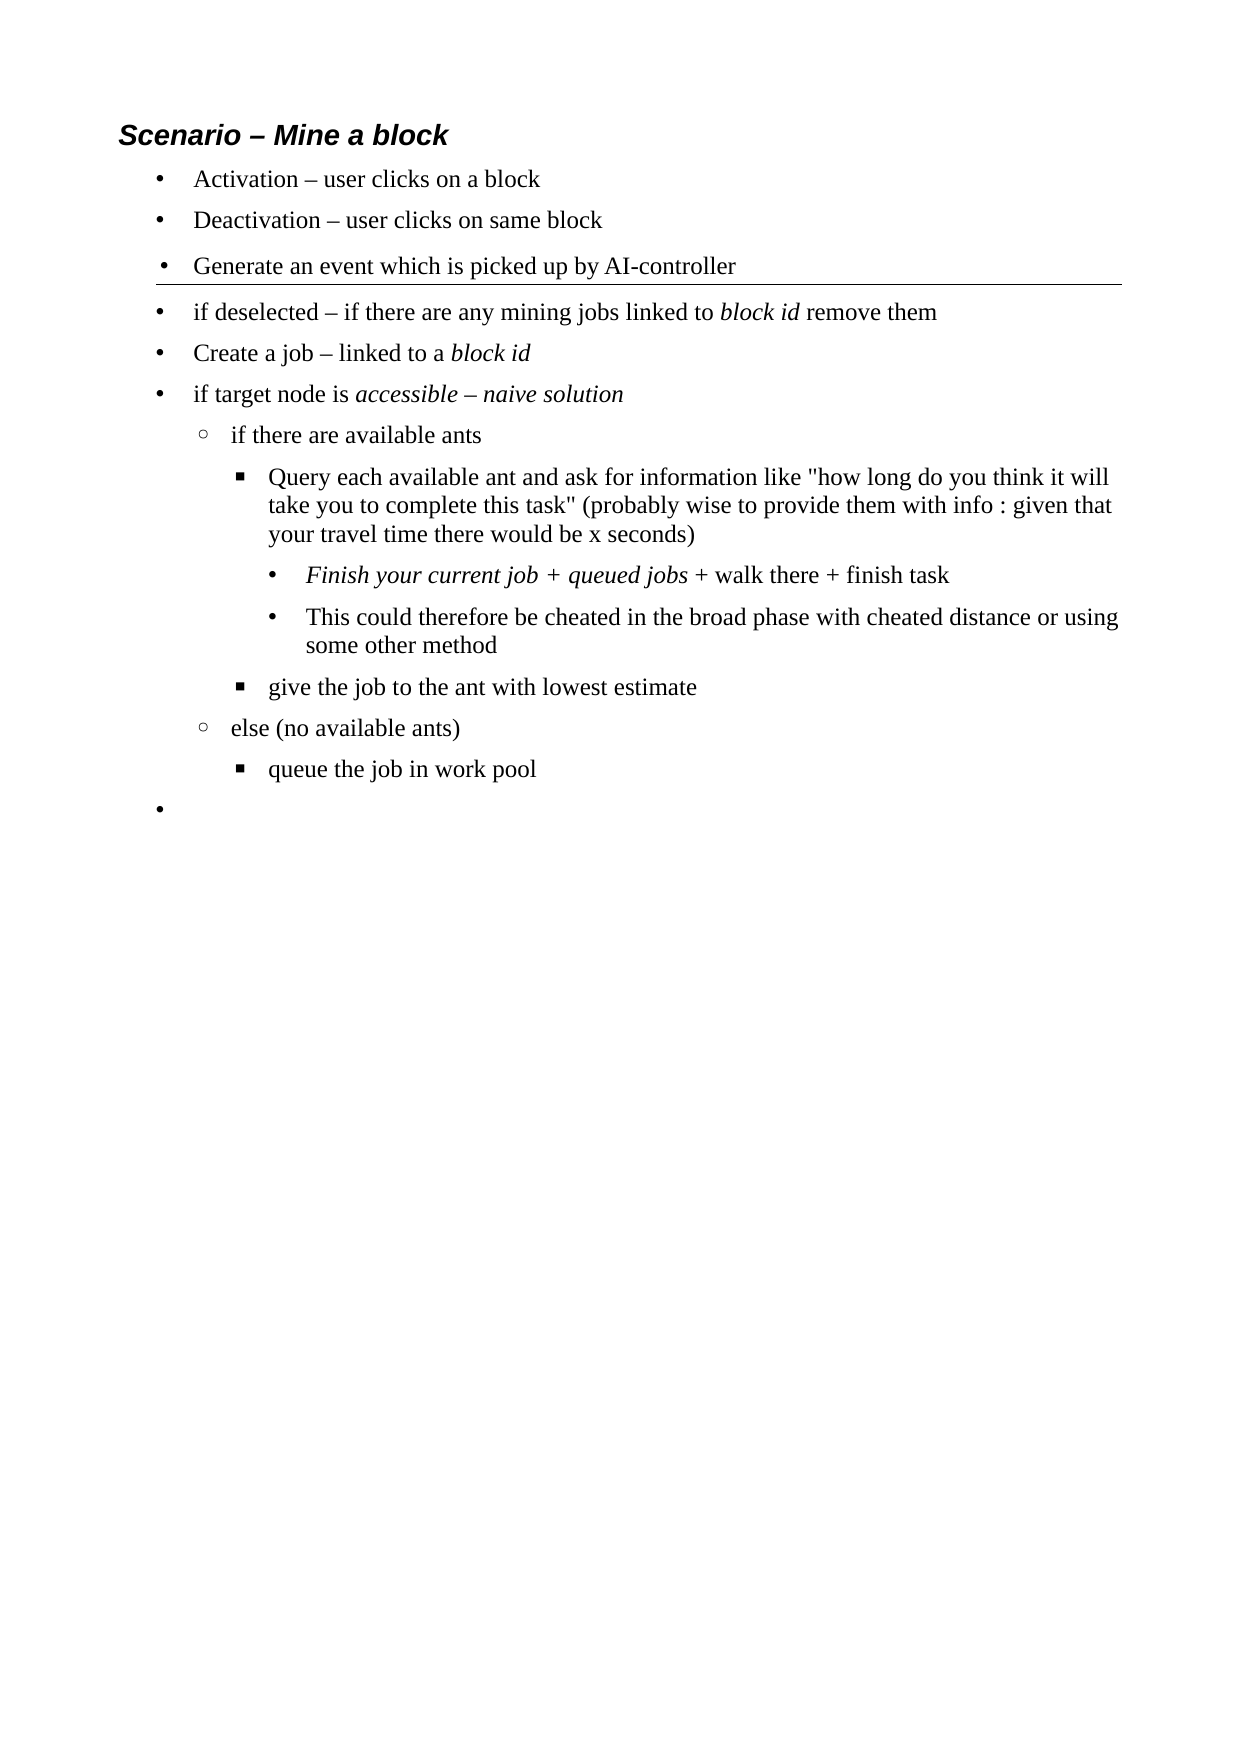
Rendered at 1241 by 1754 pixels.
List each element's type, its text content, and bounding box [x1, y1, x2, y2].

list Deactivation – user clicks on same block [156, 205, 1122, 234]
list Create a job – linked to a block id [156, 338, 1122, 367]
list Activation – user clicks on a block [156, 164, 1122, 193]
list Generate an event which is picked up by AI-controller [156, 247, 1122, 284]
subtitle Scenario – Mine a block [118, 118, 1122, 152]
list if there are available ants [193, 421, 1122, 449]
list Finish your current job + queued jobs + walk there + finish task [268, 561, 1122, 589]
list if deselected – if there are any mining jobs linked to block id remove them [156, 297, 1122, 326]
list else (no available ants) [193, 713, 1122, 742]
list Query each available ant and ask for information like "how long do you think it will take you to complete this task" (probably wise to provide them with info : given that your travel time there would be x seconds) [231, 462, 1122, 548]
list if target node is accessible – naive solution [156, 379, 1122, 408]
list give the job to the ant with lowest estimate [231, 672, 1122, 701]
list This could therefore be cheated in the broad phase with cheated distance or using some other method [268, 602, 1122, 659]
list queue the job in work pool [231, 754, 1122, 783]
